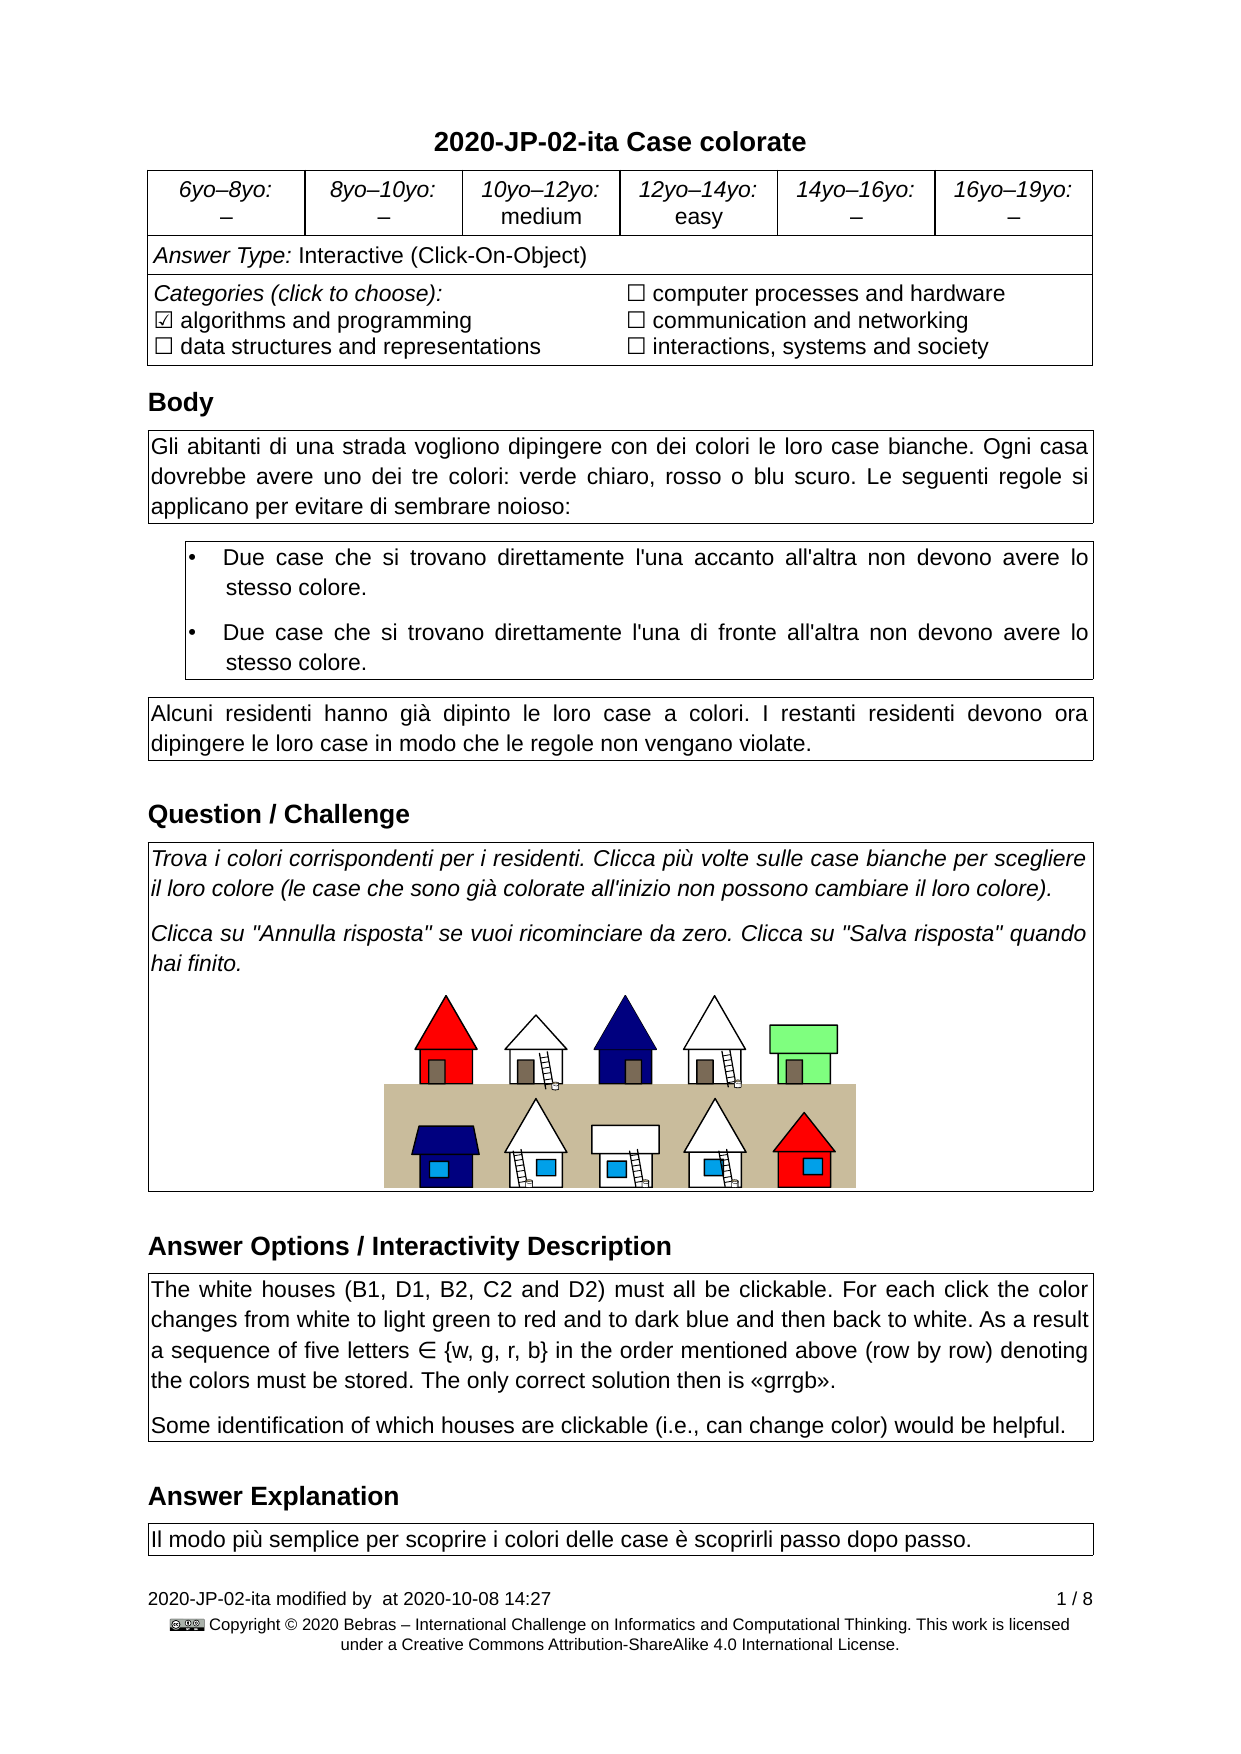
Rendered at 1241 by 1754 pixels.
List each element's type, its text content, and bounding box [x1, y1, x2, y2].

text Il modo più semplice per scoprire i colori delle case è scoprirli passo dopo passo. [149, 1524, 1093, 1555]
table_header 6yo–8yo: – [148, 171, 304, 235]
table_header 10yo–12yo: medium [463, 171, 619, 235]
table_header 16yo–19yo: – [936, 171, 1092, 235]
text Gli abitanti di una strada vogliono dipingere con dei colori le loro case bianche. Ogni casa dovrebbe avere uno dei tre colori: verde chiaro, rosso o blu scuro. Le seguenti regole si applicano per evitare di sembrare noioso: [149, 431, 1093, 523]
list Due case che si trovano direttamente l'una di fronte all'altra non devono avere lo stesso colore. [186, 616, 1093, 679]
table_header 12yo–14yo: easy [621, 171, 777, 235]
text The white houses (B1, D1, B2, C2 and D2) must all be clickable. For each click the color changes from white to light green to red and to dark blue and then back to white. As a result a sequence of five letters ∈ {w, g, r, b} in the order mentioned above (row by row) denoting the colors must be stored. The only correct solution then is «grrgb». [149, 1274, 1093, 1393]
subtitle Question / Challenge [148, 799, 1093, 829]
table_cell ☐ computer processes and hardware ☐ communication and networking ☐ interactions, systems and society [620, 275, 1092, 365]
text Alcuni residenti hanno già dipinto le loro case a colori. I restanti residenti devono ora dipingere le loro case in modo che le regole non vengano violate. [149, 698, 1093, 760]
table_cell Answer Type: Interactive (Click-On-Object) [148, 236, 1092, 274]
table_cell Categories (click to choose): ☑ algorithms and programming ☐ data structures and representations [148, 275, 620, 365]
subtitle Body [148, 387, 1093, 417]
text Some identification of which houses are clickable (i.e., can change color) would be helpful. [149, 1408, 1093, 1441]
subtitle Answer Explanation [148, 1480, 1093, 1511]
table_header 14yo–16yo: – [778, 171, 934, 235]
text Trova i colori corrispondenti per i residenti. Clicca più volte sulle case bianche per scegliere il loro colore (le case che sono già colorate all'inizio non possono cambiare il loro colore). [149, 843, 1093, 901]
list Due case che si trovano direttamente l'una accanto all'altra non devono avere lo stesso colore. [186, 542, 1093, 601]
table_header 8yo–10yo: – [306, 171, 462, 235]
subtitle Answer Options / Interactivity Description [148, 1230, 1093, 1261]
text Clicca su "Annulla risposta" se vuoi ricominciare da zero. Clicca su "Salva risposta" quando hai finito. [149, 917, 1093, 976]
subtitle 2020-JP-02-ita Case colorate [148, 125, 1093, 157]
